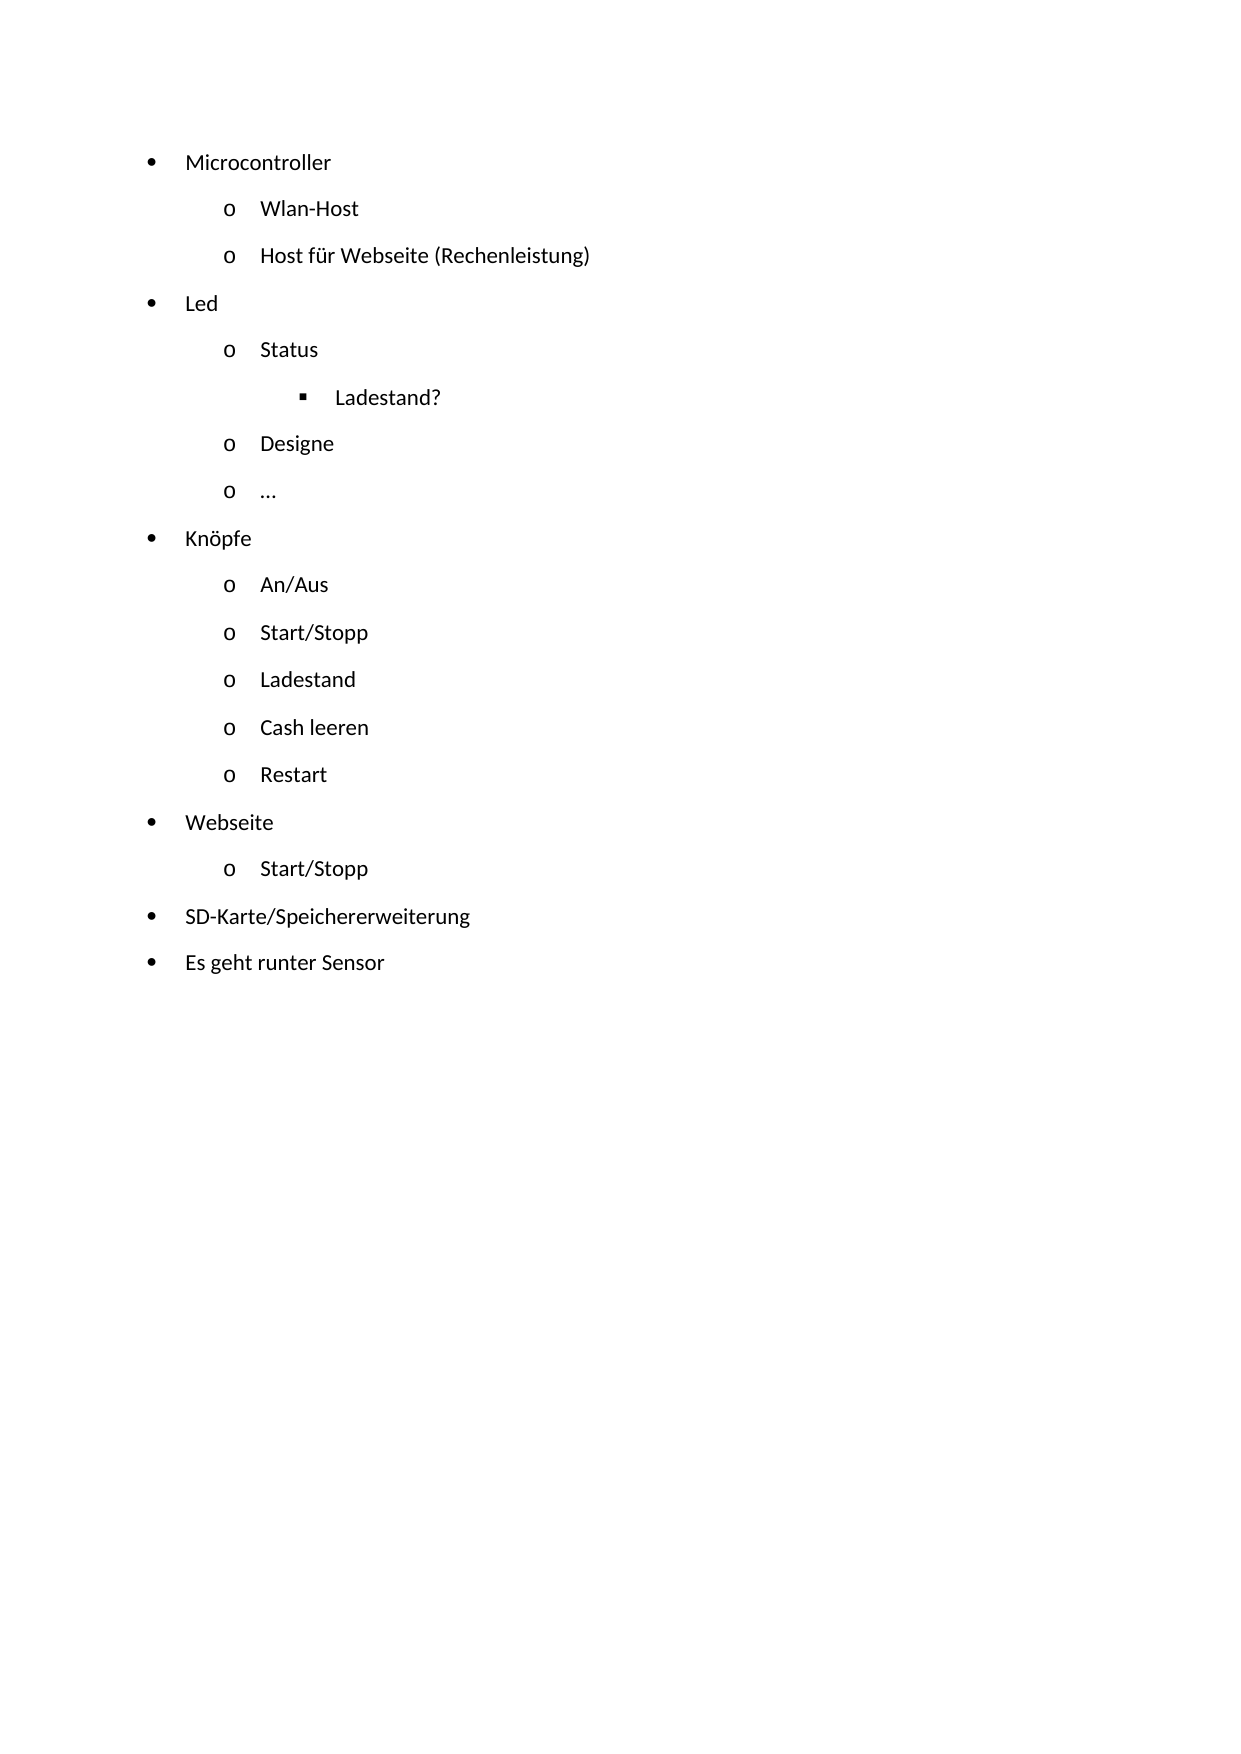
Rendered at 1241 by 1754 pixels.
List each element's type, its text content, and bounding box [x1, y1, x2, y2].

list Host für Webseite (Rechenleistung) [223, 241, 1093, 271]
list An/Aus [223, 571, 1093, 600]
list Led [148, 289, 1093, 317]
list Restart [223, 761, 1093, 790]
list Cash leeren [223, 713, 1093, 742]
list Webseite [148, 808, 1093, 836]
list Start/Stopp [223, 854, 1093, 883]
list … [223, 477, 1093, 506]
list Knöpfe [148, 524, 1093, 552]
list Wlan-Host [223, 194, 1093, 223]
list Es geht runter Sensor [148, 948, 1093, 976]
list Start/Stopp [223, 618, 1093, 647]
list Ladestand? [298, 383, 1093, 411]
list SD-Karte/Speichererweiterung [148, 902, 1093, 930]
list Ladestand [223, 666, 1093, 695]
list Designe [223, 429, 1093, 458]
list Microcontroller [148, 148, 1093, 176]
list Status [223, 335, 1093, 364]
